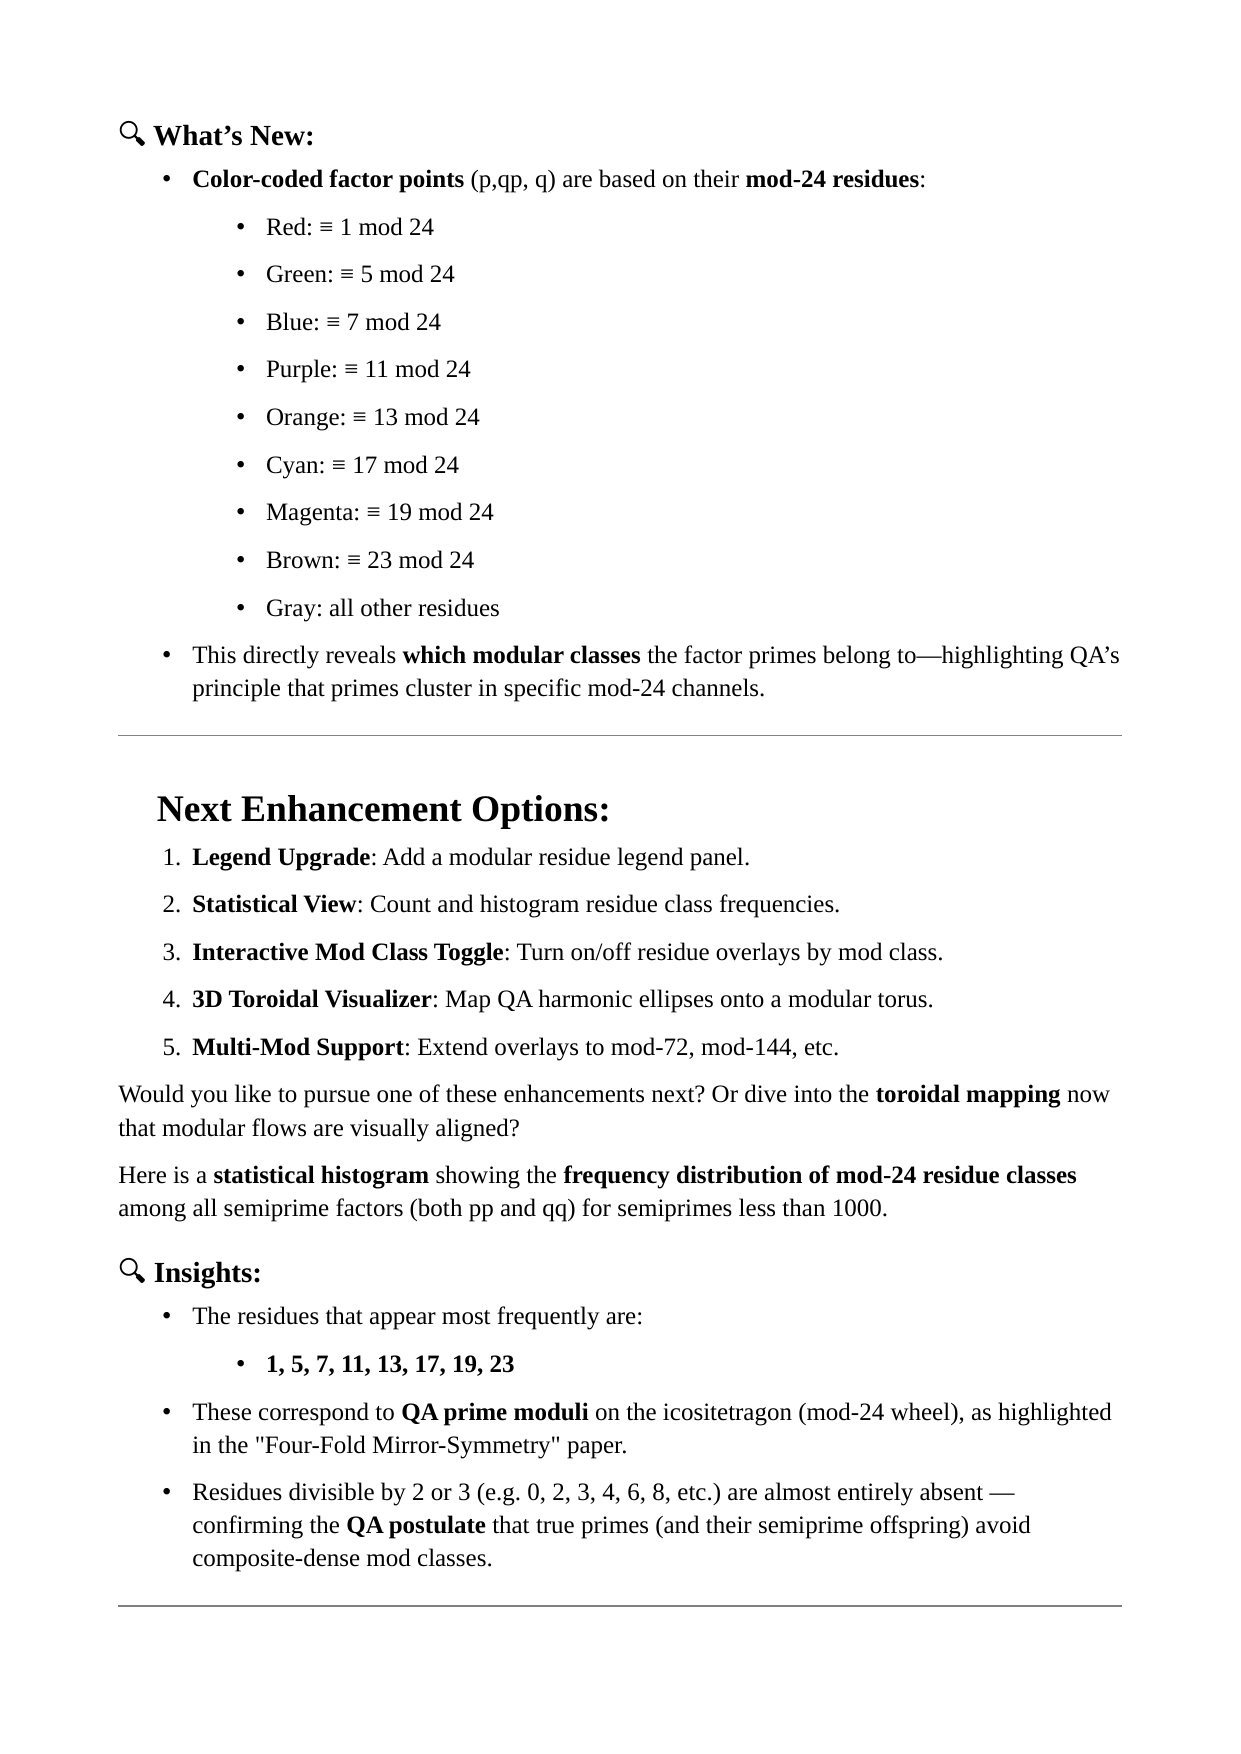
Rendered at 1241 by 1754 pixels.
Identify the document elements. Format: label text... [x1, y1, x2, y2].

list Magenta: ≡ 19 mod 24 [236, 497, 1122, 526]
text Here is a statistical histogram showing the frequency distribution of mod-24 residue classes among all semiprime factors (both pp and qq) for semiprimes less than 1000. [118, 1160, 1122, 1222]
list Blue: ≡ 7 mod 24 [236, 307, 1122, 336]
list Red: ≡ 1 mod 24 [236, 212, 1122, 241]
subtitle 🔄 Next Enhancement Options: [118, 786, 1122, 829]
list Multi-Mod Support: Extend overlays to mod-72, mod-144, etc. [162, 1032, 1122, 1061]
list This directly reveals which modular classes the factor primes belong to—highlighting QA’s principle that primes cluster in specific mod-24 channels. [162, 640, 1122, 702]
list Color-coded factor points (p,qp, q) are based on their mod-24 residues: [162, 164, 1122, 193]
list Purple: ≡ 11 mod 24 [236, 354, 1122, 383]
list Interactive Mod Class Toggle: Turn on/off residue overlays by mod class. [162, 937, 1122, 966]
list Orange: ≡ 13 mod 24 [236, 402, 1122, 431]
list 3D Toroidal Visualizer: Map QA harmonic ellipses onto a modular torus. [162, 984, 1122, 1013]
subtitle 🔍 What’s New: [118, 118, 1122, 152]
list Legend Upgrade: Add a modular residue legend panel. [162, 842, 1122, 870]
list Residues divisible by 2 or 3 (e.g. 0, 2, 3, 4, 6, 8, etc.) are almost entirely absent — confirming the QA postulate that true primes (and their semiprime offspring) avoid composite-dense mod classes. [162, 1477, 1122, 1572]
list The residues that appear most frequently are: [162, 1301, 1122, 1330]
list These correspond to QA prime moduli on the icositetragon (mod-24 wheel), as highlighted in the "Four-Fold Mirror-Symmetry" paper. [162, 1397, 1122, 1458]
list Statistical View: Count and histogram residue class frequencies. [162, 889, 1122, 918]
list 1, 5, 7, 11, 13, 17, 19, 23 [236, 1349, 1122, 1378]
subtitle 🔍 Insights: [118, 1255, 1122, 1289]
list Brown: ≡ 23 mod 24 [236, 545, 1122, 574]
list Green: ≡ 5 mod 24 [236, 259, 1122, 288]
text Would you like to pursue one of these enhancements next? Or dive into the toroidal mapping now that modular flows are visually aligned? [118, 1079, 1122, 1141]
list Cyan: ≡ 17 mod 24 [236, 450, 1122, 478]
list Gray: all other residues [236, 593, 1122, 621]
